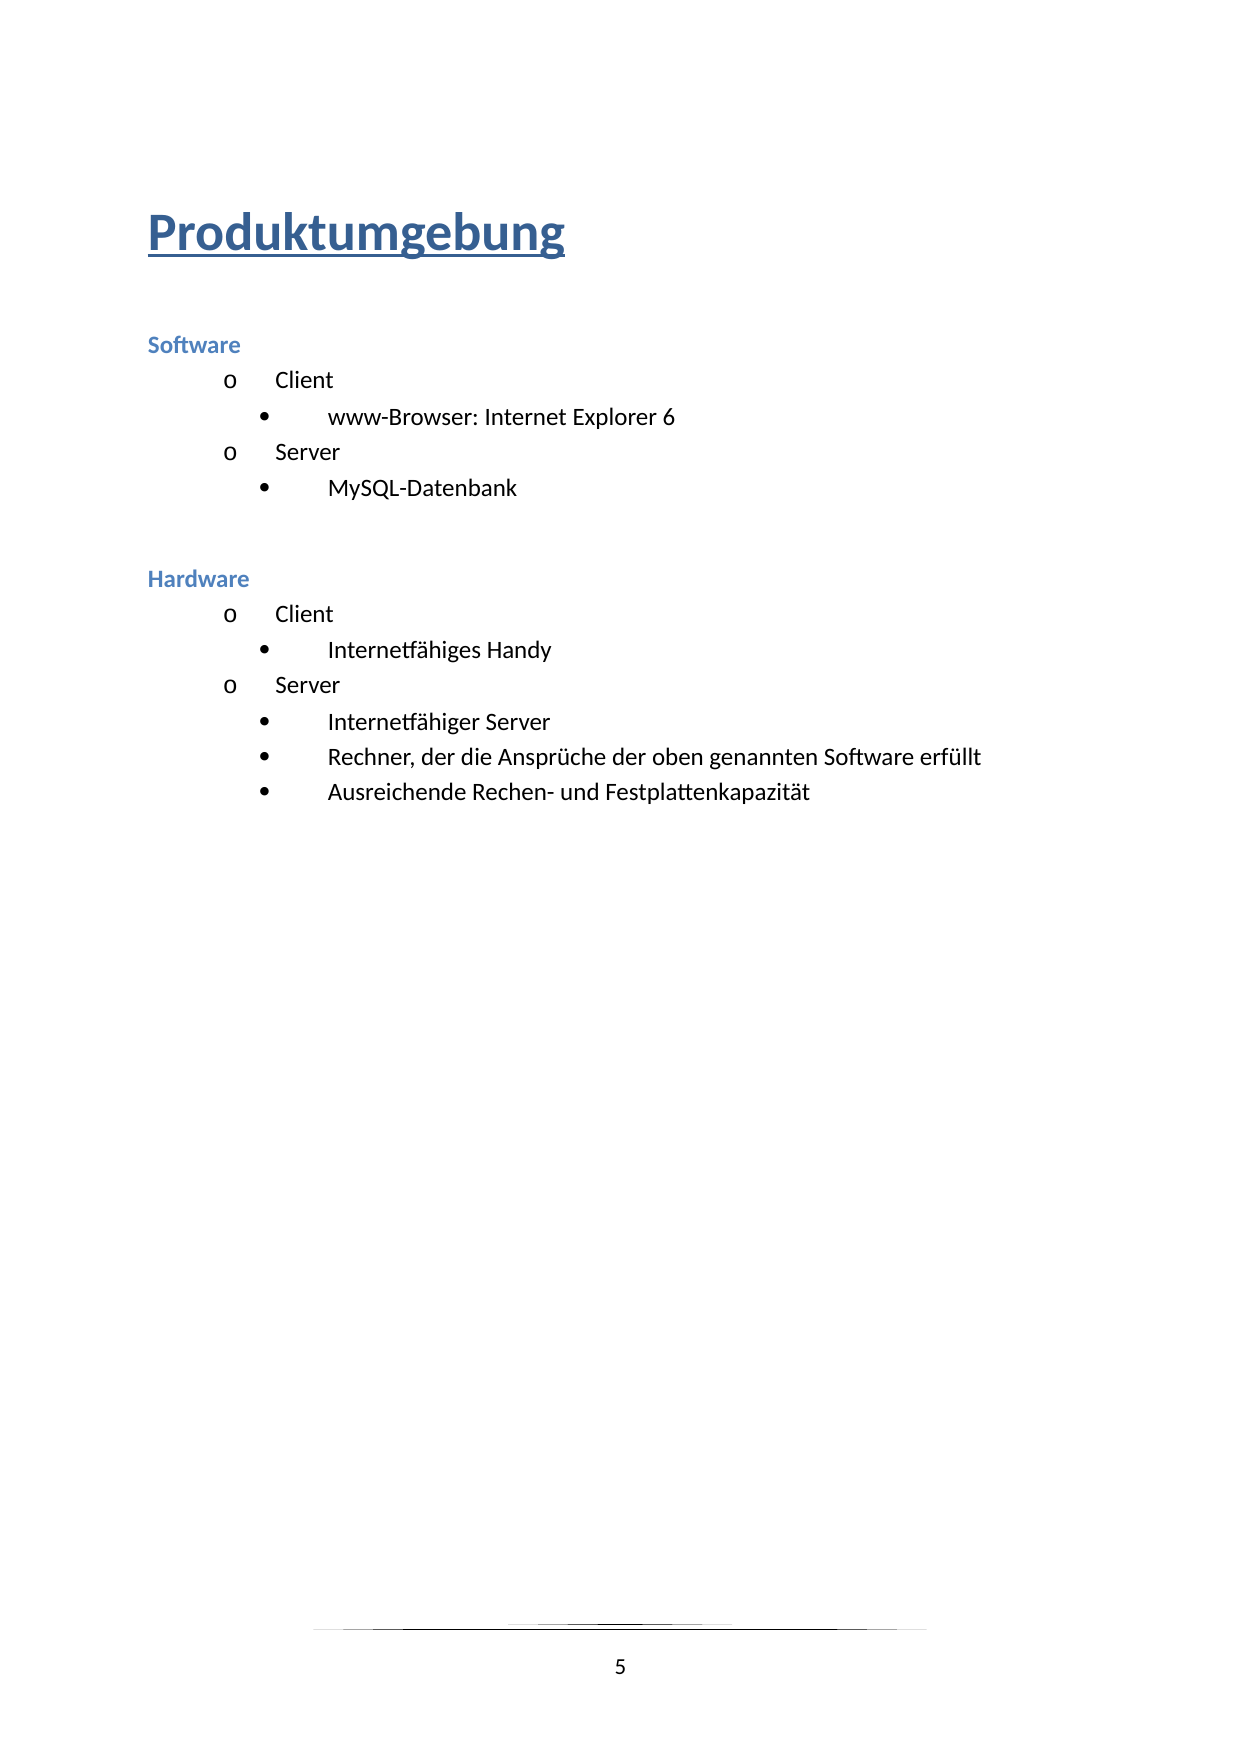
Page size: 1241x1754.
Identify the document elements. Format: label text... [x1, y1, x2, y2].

list Client [223, 364, 1093, 396]
list Server [223, 670, 1093, 701]
subtitle Produktumgebung [148, 198, 1093, 264]
list Ausreichende Rechen- und Festplattenkapazität [260, 776, 1093, 807]
list Server [223, 436, 1093, 468]
list MySQL-Datenbank [260, 472, 1093, 503]
subtitle Software [148, 329, 1093, 360]
list Client [223, 598, 1093, 630]
list Rechner, der die Ansprüche der oben genannten Software erfüllt [260, 741, 1093, 772]
subtitle Hardware [148, 563, 1093, 594]
list Internetfähiger Server [260, 706, 1093, 737]
list Internetfähiges Handy [260, 635, 1093, 665]
list www-Browser: Internet Explorer 6 [260, 401, 1093, 431]
